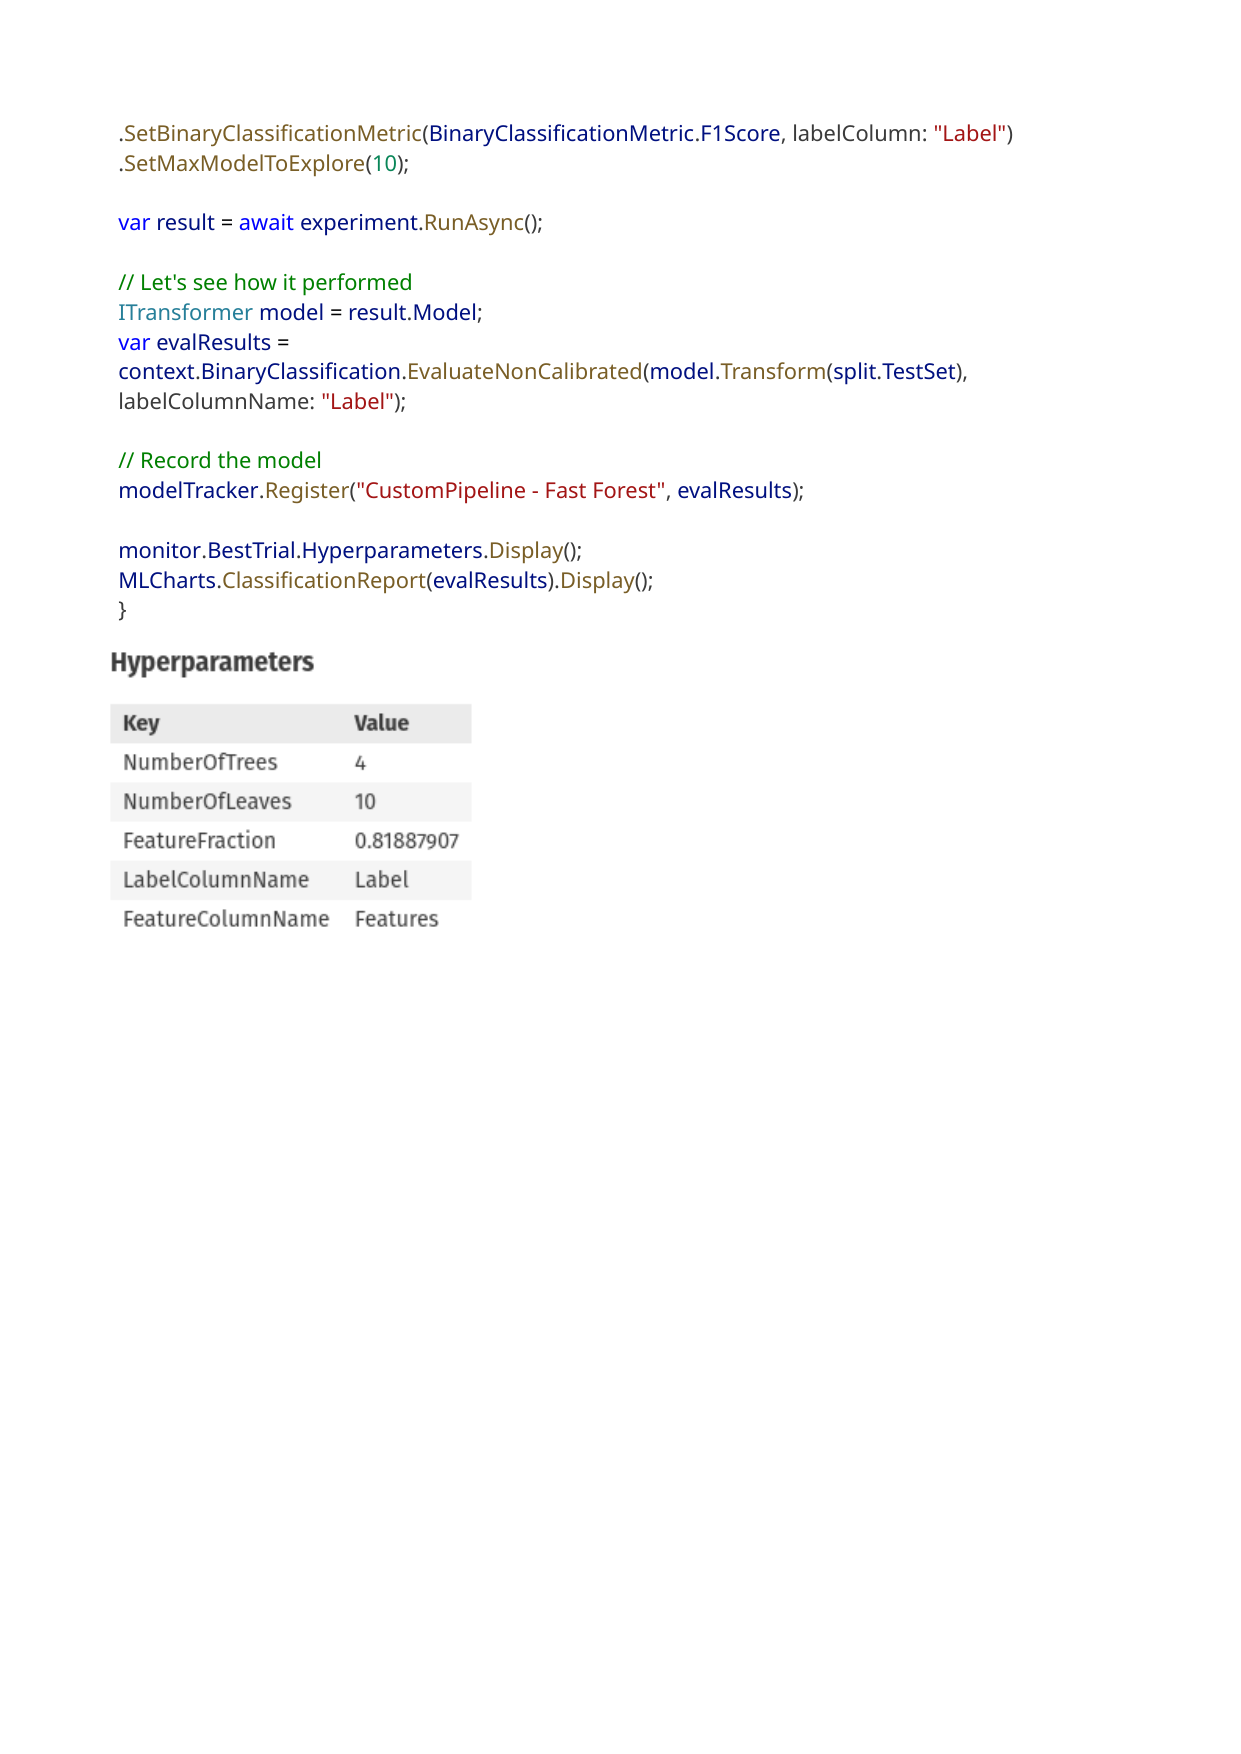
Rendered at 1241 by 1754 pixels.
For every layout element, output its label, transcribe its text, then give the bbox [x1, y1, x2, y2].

text } [118, 594, 1122, 624]
text var evalResults = context.BinaryClassification.EvaluateNonCalibrated(model.Transform(split.TestSet), labelColumnName: "Label"); [118, 326, 1122, 416]
text var result = await experiment.RunAsync(); [118, 207, 1122, 237]
text .SetMaxModelToExplore(10); [118, 148, 1122, 178]
text // Let's see how it performed [118, 267, 1122, 297]
text MLCharts.ClassificationReport(evalResults).Display(); [118, 564, 1122, 594]
picture [95, 637, 489, 941]
text ITransformer model = result.Model; [118, 297, 1122, 326]
text monitor.BestTrial.Hyperparameters.Display(); [118, 535, 1122, 564]
text .SetBinaryClassificationMetric(BinaryClassificationMetric.F1Score, labelColumn: "Label") [118, 118, 1122, 148]
text modelTracker.Register("CustomPipeline - Fast Forest", evalResults); [118, 475, 1122, 505]
text // Record the model [118, 446, 1122, 475]
